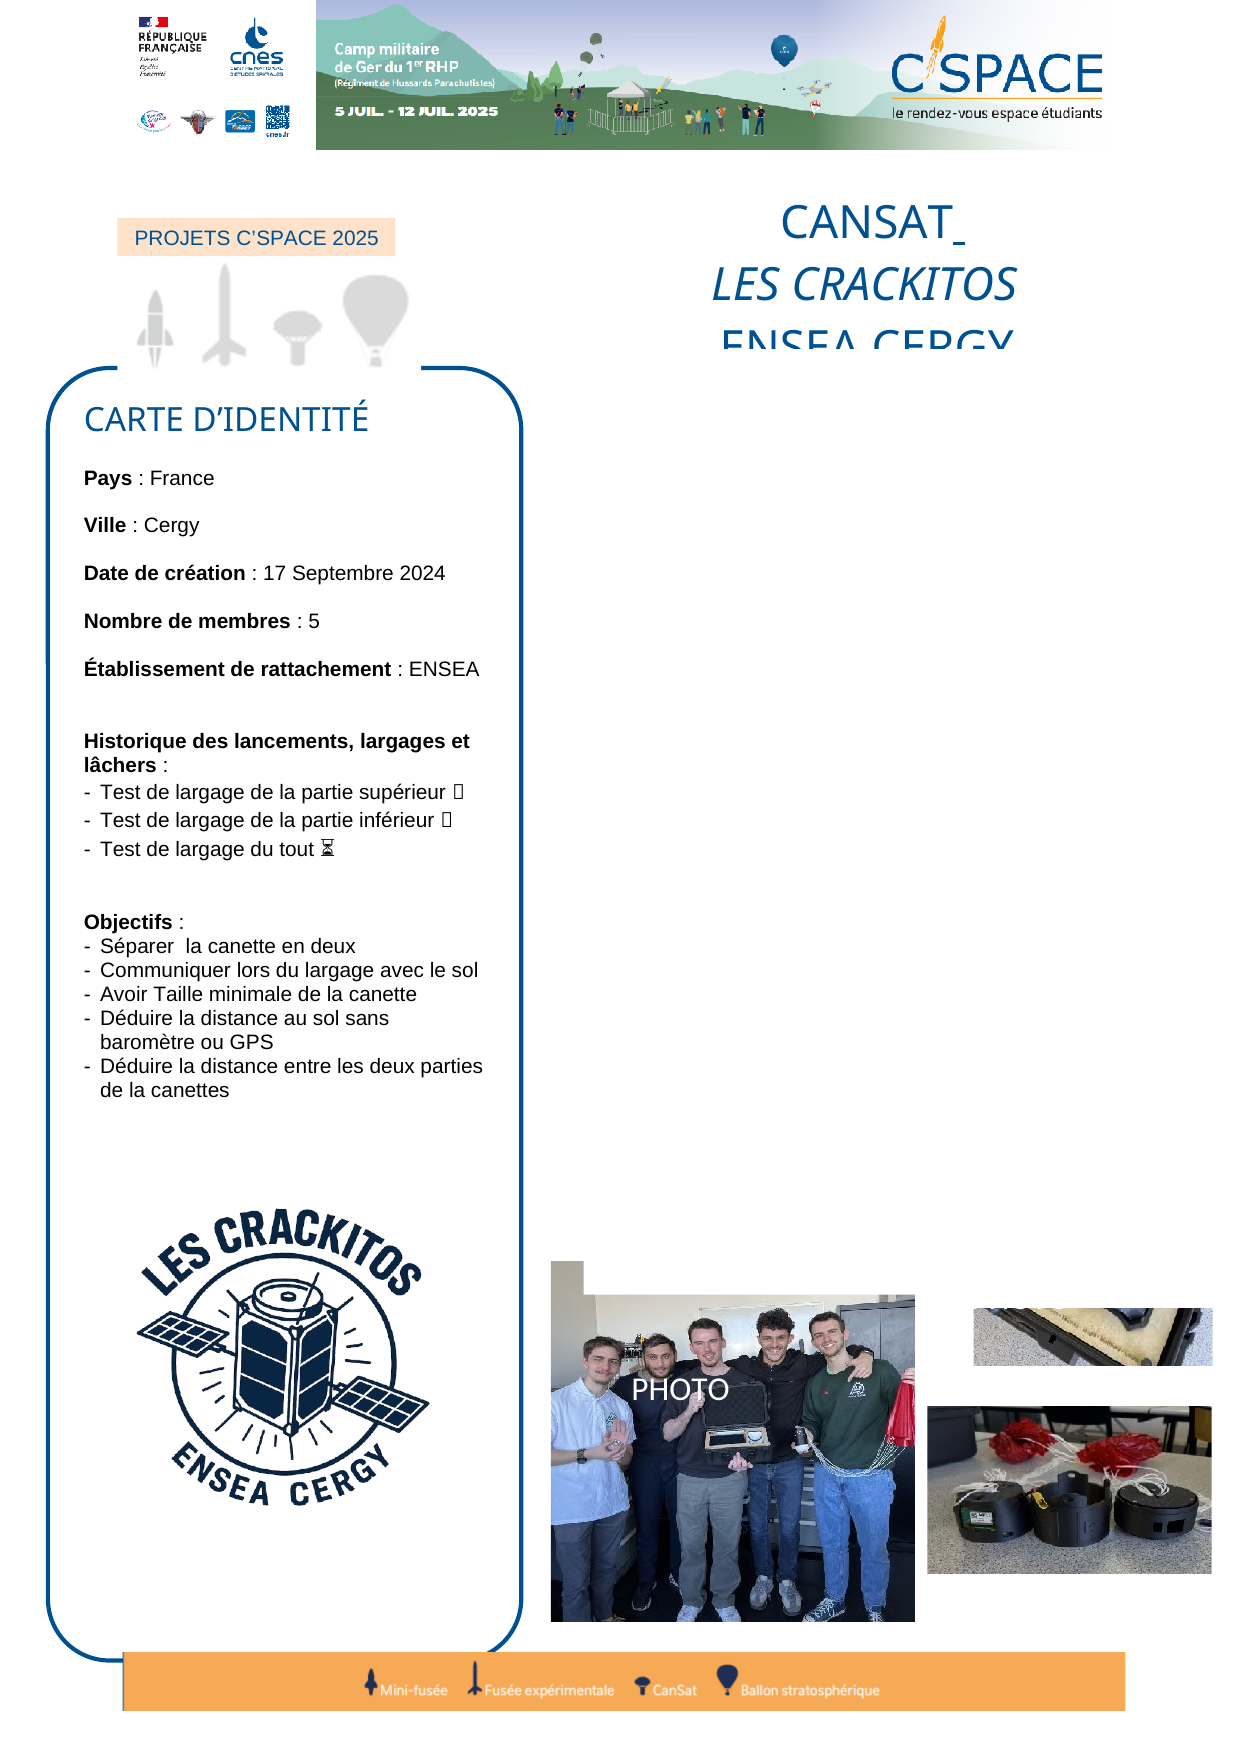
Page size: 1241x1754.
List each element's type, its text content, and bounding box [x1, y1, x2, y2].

list Test de largage de la partie supérieur ✅ [83, 777, 486, 805]
text Date de création : 17 Septembre 2024 [83, 561, 486, 585]
text PHOTO [971, 1277, 1198, 1317]
text CARTE D’IDENTITÉ [83, 396, 486, 441]
picture [96, 1172, 472, 1543]
picture [550, 1261, 915, 1622]
list Test de largage de la partie inférieur ✅ [83, 805, 486, 834]
text ENSEA CERGY [555, 314, 1177, 349]
picture [117, 257, 202, 379]
list Séparer la canette en deux [83, 934, 486, 958]
text Objectifs : [83, 910, 486, 934]
list Déduire la distance au sol sans baromètre ou GPS [83, 1006, 486, 1054]
text PROJETS C’SPACE 2025 [125, 225, 388, 249]
text LES CRACKITOS [555, 252, 1177, 314]
text Historique des lancements, largages et lâchers : [83, 729, 486, 777]
text Pays : France [83, 465, 486, 489]
picture [168, 1652, 1126, 1711]
picture [118, 0, 1122, 150]
list Test de largage du tout ⏳ [83, 834, 486, 862]
list Communiquer lors du largage avec le sol [83, 958, 486, 982]
text Nombre de membres : 5 [83, 609, 486, 633]
text CANSAT [555, 189, 1177, 252]
picture [973, 1308, 1213, 1366]
list Déduire la distance entre les deux parties de la canettes [83, 1054, 486, 1102]
text Ville : Cergy [83, 513, 486, 537]
picture [927, 1406, 1212, 1574]
picture [244, 256, 422, 380]
text PHOTO [567, 1368, 794, 1409]
text PHOTO [911, 1511, 927, 1552]
list Avoir Taille minimale de la canette [83, 982, 486, 1006]
text Établissement de rattachement : ENSEA [83, 657, 486, 681]
